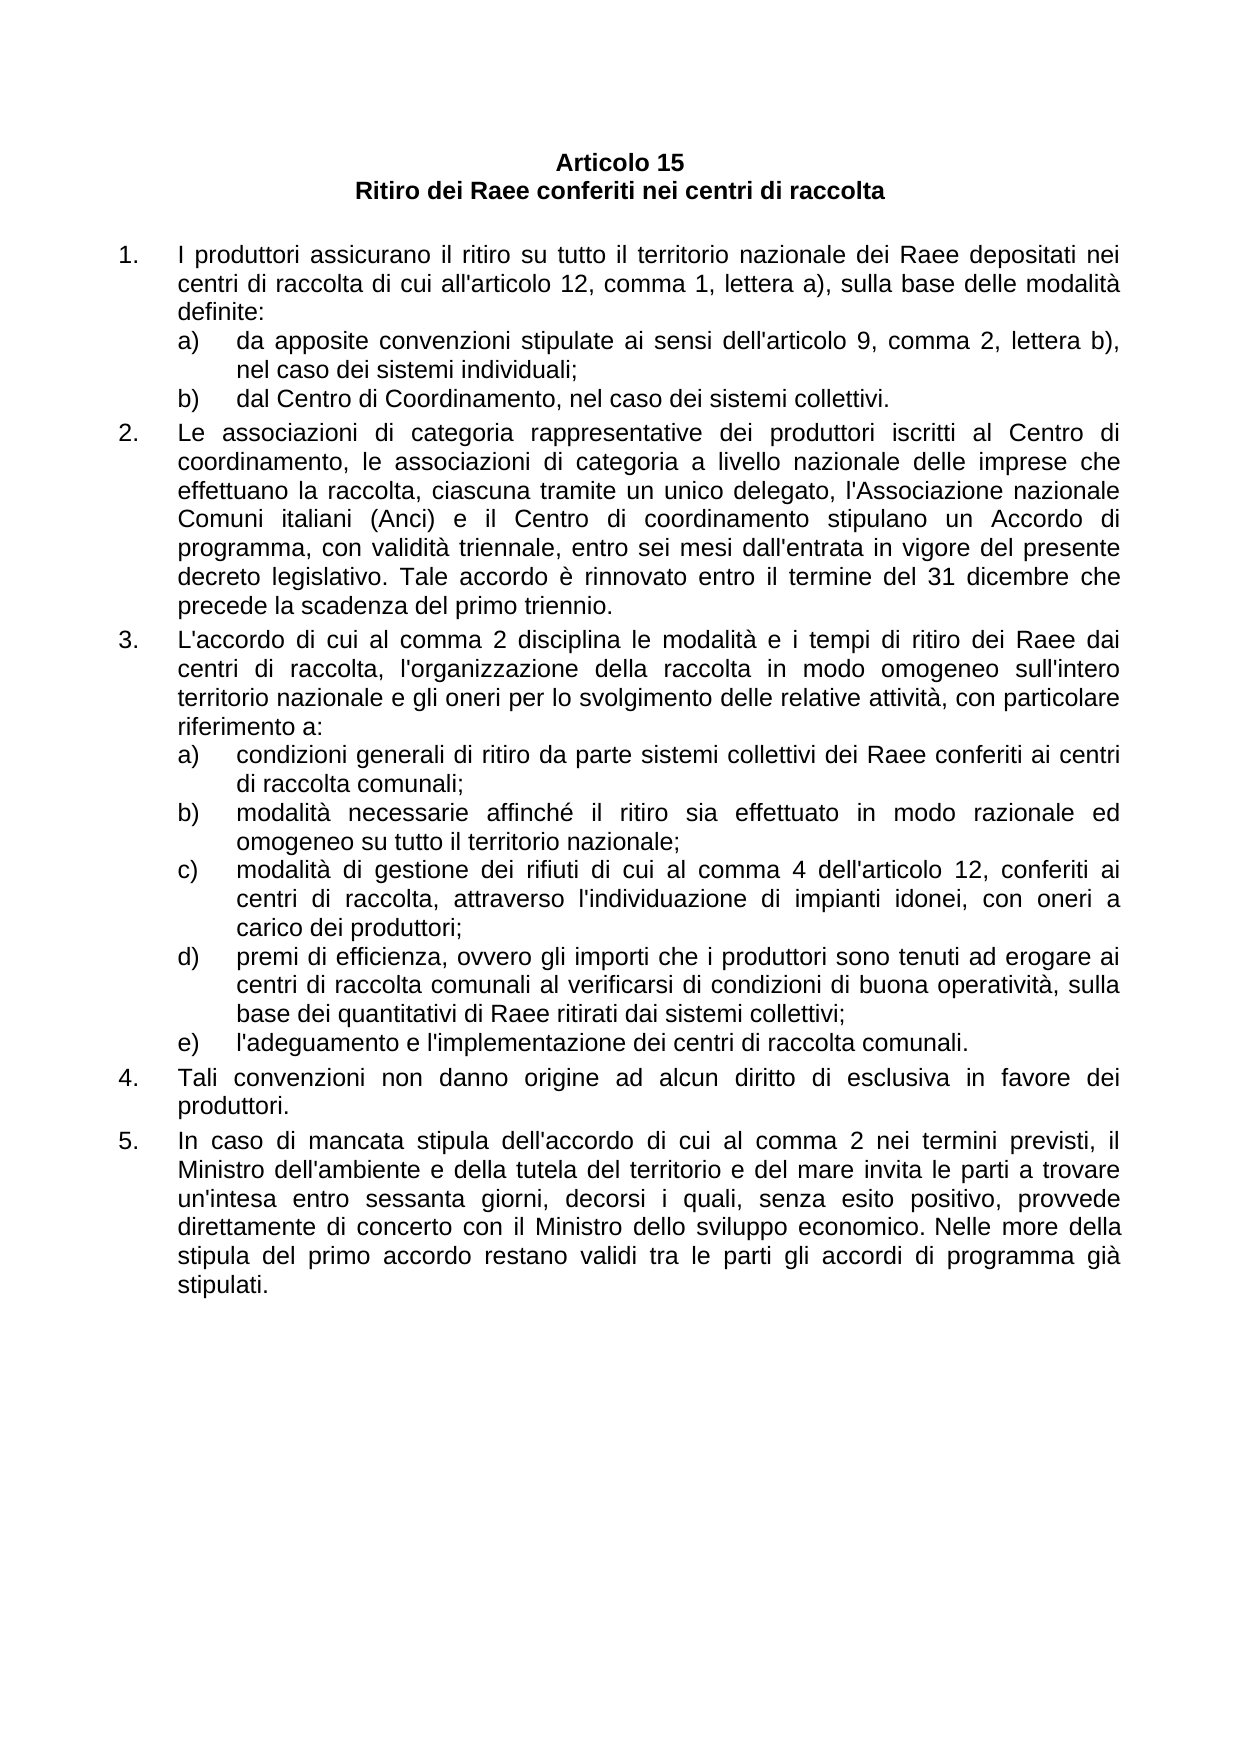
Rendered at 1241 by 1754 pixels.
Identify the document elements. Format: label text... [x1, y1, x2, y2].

text a) condizioni generali di ritiro da parte sistemi collettivi dei Raee conferiti ai centri di raccolta comunali; [177, 740, 1122, 798]
text e) l'adeguamento e l'implementazione dei centri di raccolta comunali. [177, 1028, 1122, 1057]
text 1. I produttori assicurano il ritiro su tutto il territorio nazionale dei Raee depositati nei centri di raccolta di cui all'articolo 12, comma 1, lettera a), sulla base delle modalità definite: [118, 240, 1122, 326]
subtitle Articolo 15 Ritiro dei Raee conferiti nei centri di raccolta [118, 148, 1122, 205]
text a) da apposite convenzioni stipulate ai sensi dell'articolo 9, comma 2, lettera b), nel caso dei sistemi individuali; [177, 326, 1122, 383]
text 3. L'accordo di cui al comma 2 disciplina le modalità e i tempi di ritiro dei Raee dai centri di raccolta, l'organizzazione della raccolta in modo omogeneo sull'intero territorio nazionale e gli oneri per lo svolgimento delle relative attività, con particolare riferimento a: [118, 625, 1122, 740]
text 4. Tali convenzioni non danno origine ad alcun diritto di esclusiva in favore dei produttori. [118, 1063, 1122, 1120]
text 5. In caso di mancata stipula dell'accordo di cui al comma 2 nei termini previsti, il Ministro dell'ambiente e della tutela del territorio e del mare invita le parti a trovare un'intesa entro sessanta giorni, decorsi i quali, senza esito positivo, provvede direttamente di concerto con il Ministro dello sviluppo economico. Nelle more della stipula del primo accordo restano validi tra le parti gli accordi di programma già stipulati. [118, 1126, 1122, 1298]
text b) dal Centro di Coordinamento, nel caso dei sistemi collettivi. [177, 383, 1122, 412]
text c) modalità di gestione dei rifiuti di cui al comma 4 dell'articolo 12, conferiti ai centri di raccolta, attraverso l'individuazione di impianti idonei, con oneri a carico dei produttori; [177, 855, 1122, 942]
text b) modalità necessarie affinché il ritiro sia effettuato in modo razionale ed omogeneo su tutto il territorio nazionale; [177, 798, 1122, 855]
text d) premi di efficienza, ovvero gli importi che i produttori sono tenuti ad erogare ai centri di raccolta comunali al verificarsi di condizioni di buona operatività, sulla base dei quantitativi di Raee ritirati dai sistemi collettivi; [177, 942, 1122, 1028]
text 2. Le associazioni di categoria rappresentative dei produttori iscritti al Centro di coordinamento, le associazioni di categoria a livello nazionale delle imprese che effettuano la raccolta, ciascuna tramite un unico delegato, l'Associazione nazionale Comuni italiani (Anci) e il Centro di coordinamento stipulano un Accordo di programma, con validità triennale, entro sei mesi dall'entrata in vigore del presente decreto legislativo. Tale accordo è rinnovato entro il termine del 31 dicembre che precede la scadenza del primo triennio. [118, 418, 1122, 619]
